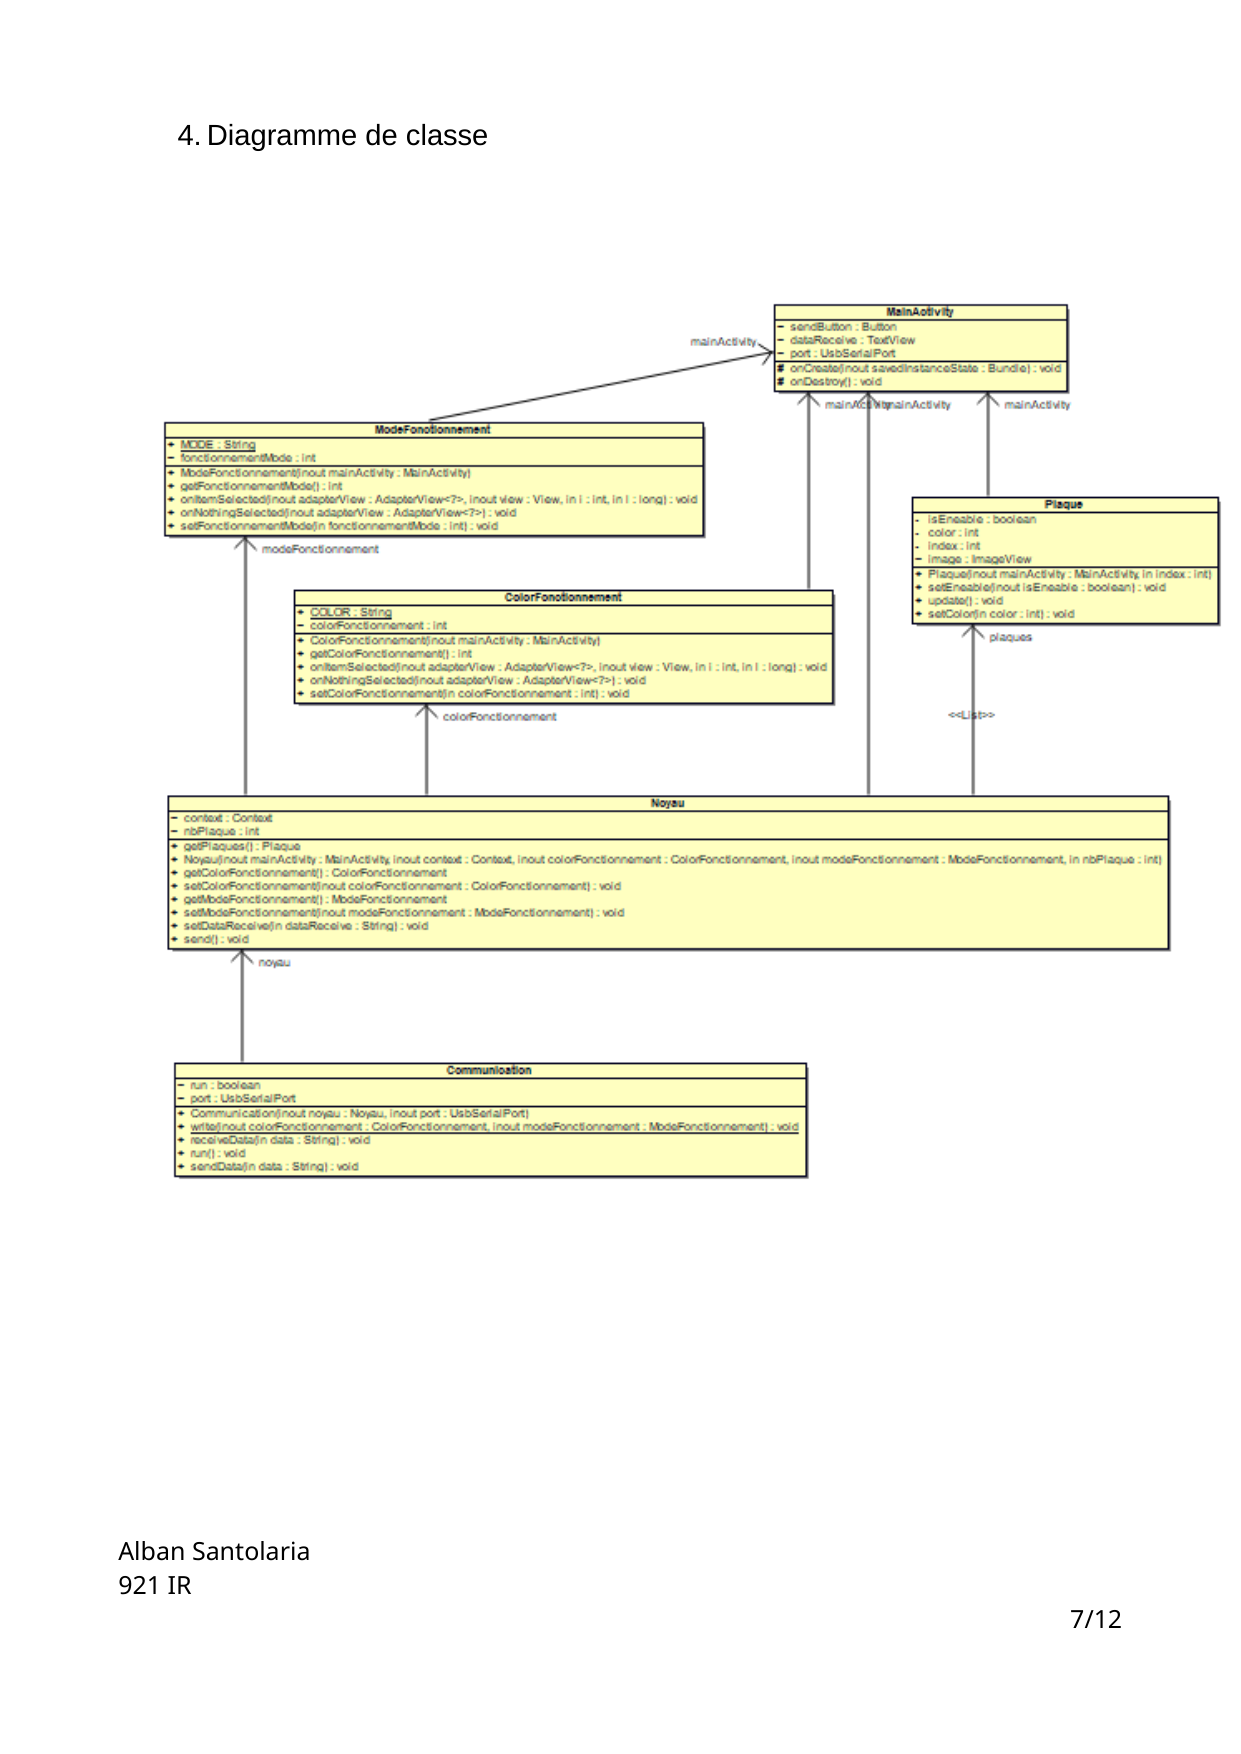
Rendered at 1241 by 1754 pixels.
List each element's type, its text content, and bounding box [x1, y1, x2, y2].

picture [5, 195, 1240, 1199]
subtitle Diagramme de classe [177, 118, 1122, 152]
